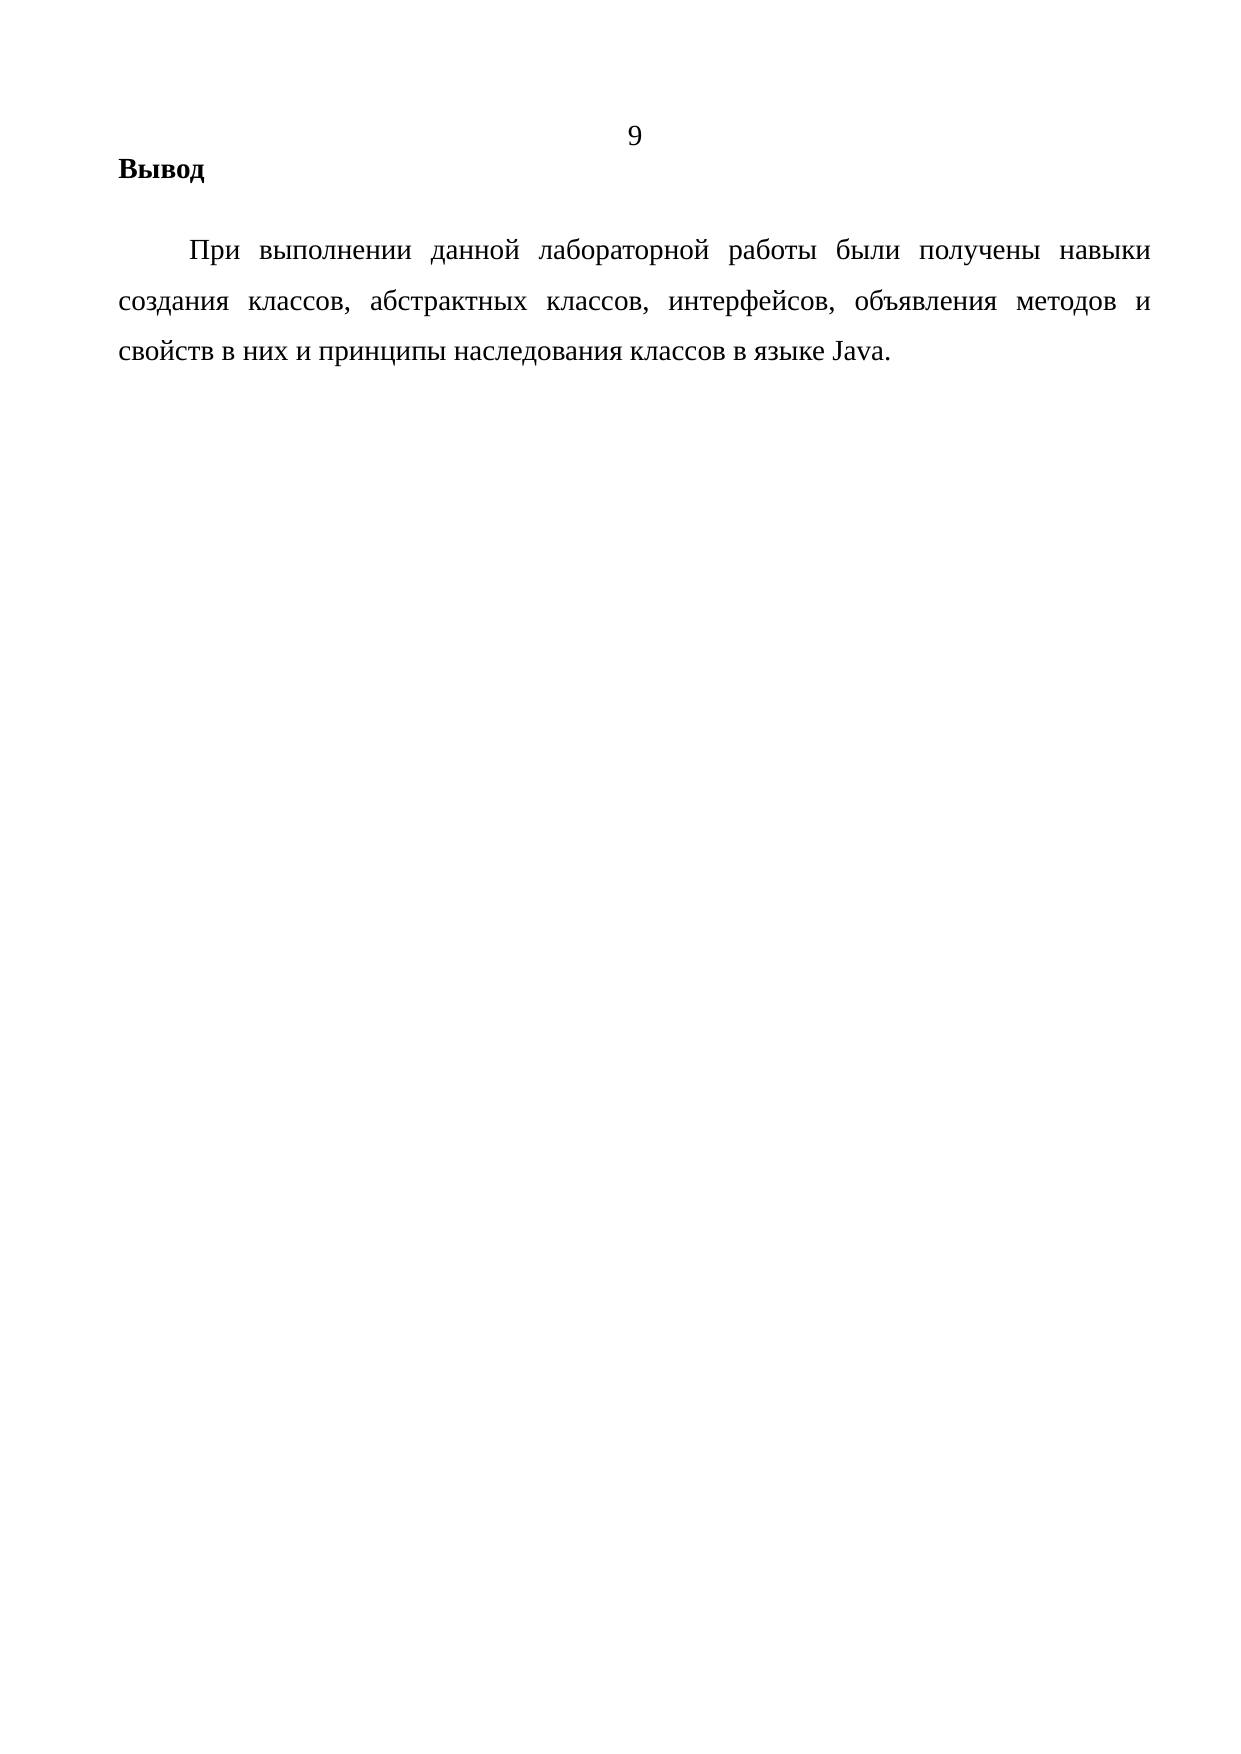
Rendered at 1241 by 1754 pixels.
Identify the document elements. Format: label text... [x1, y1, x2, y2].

text При выполнении данной лабораторной работы были получены навыки создания классов, абстрактных классов, интерфейсов, объявления методов и свойств в них и принципы наследования классов в языке Java. [118, 232, 1152, 367]
subtitle Вывод [118, 152, 1152, 185]
